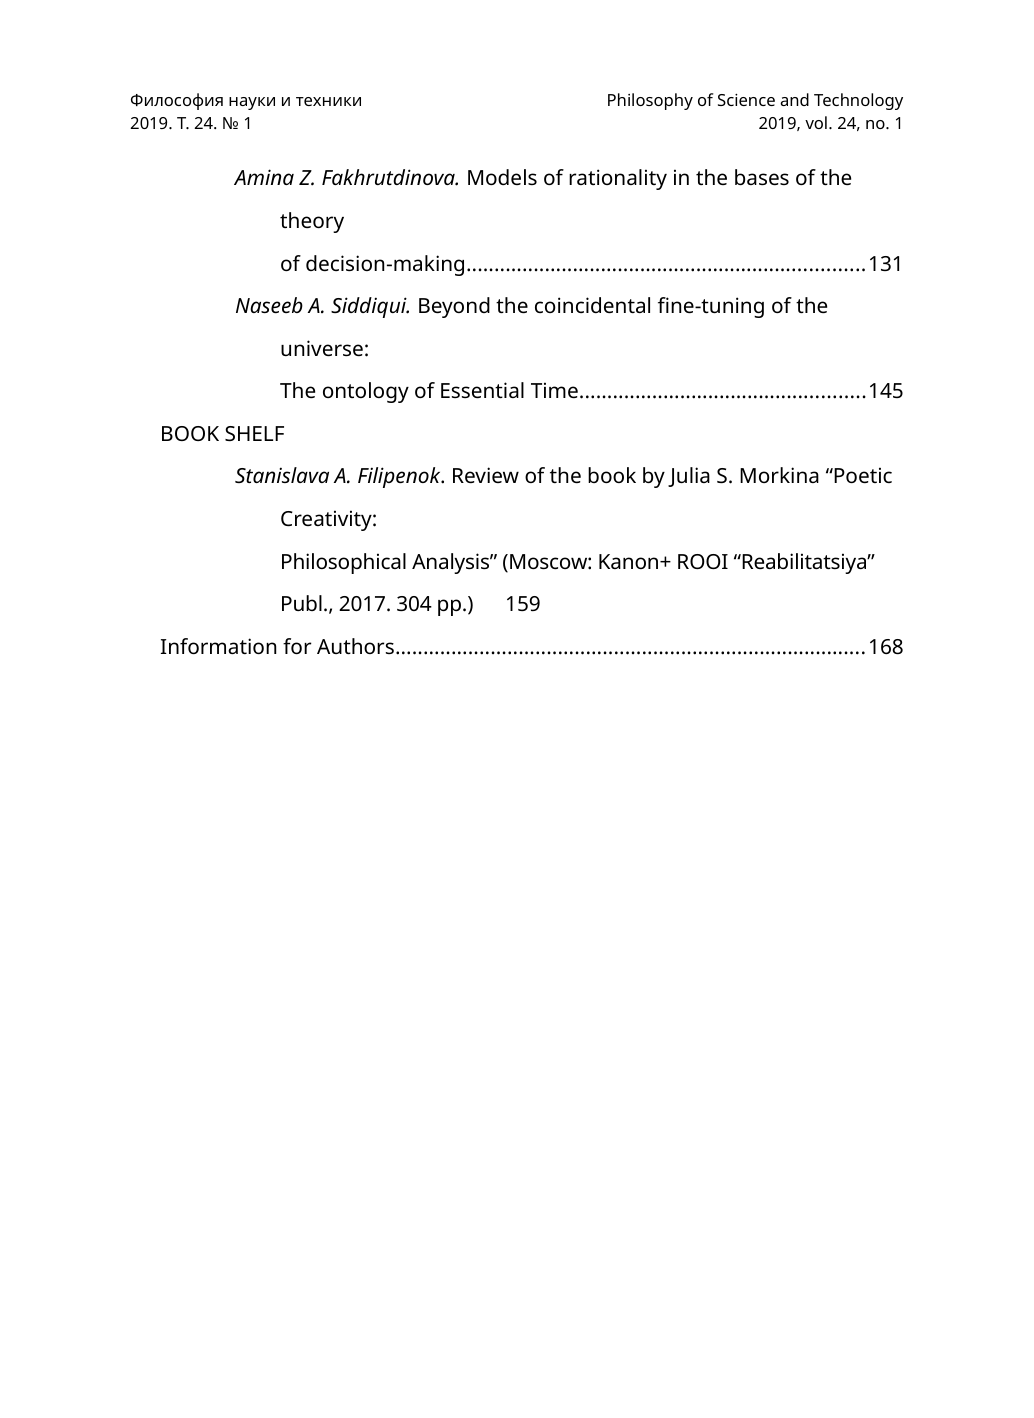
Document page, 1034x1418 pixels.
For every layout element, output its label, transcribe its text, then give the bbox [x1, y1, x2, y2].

text Amina Z. Fakhrutdinova. Models of rationality in the bases of the theory of decision-making 131 [235, 163, 903, 277]
text Stanislava A. Filipenok. Review of the book by Julia S. Morkina “Poetic Creativity: Philosophical Analysis” (Moscow: Kanon+ ROOI “Reabilitatsiya” Publ., 2017. 304 pp.) 159 [235, 462, 903, 618]
text Naseeb A. Siddiqui. Beyond the coincidental fine-tuning of the universe: The ontology of Essential Time 145 [235, 291, 903, 405]
text BOOK SHELF [160, 419, 903, 447]
text Information for Authors 168 [160, 632, 903, 661]
